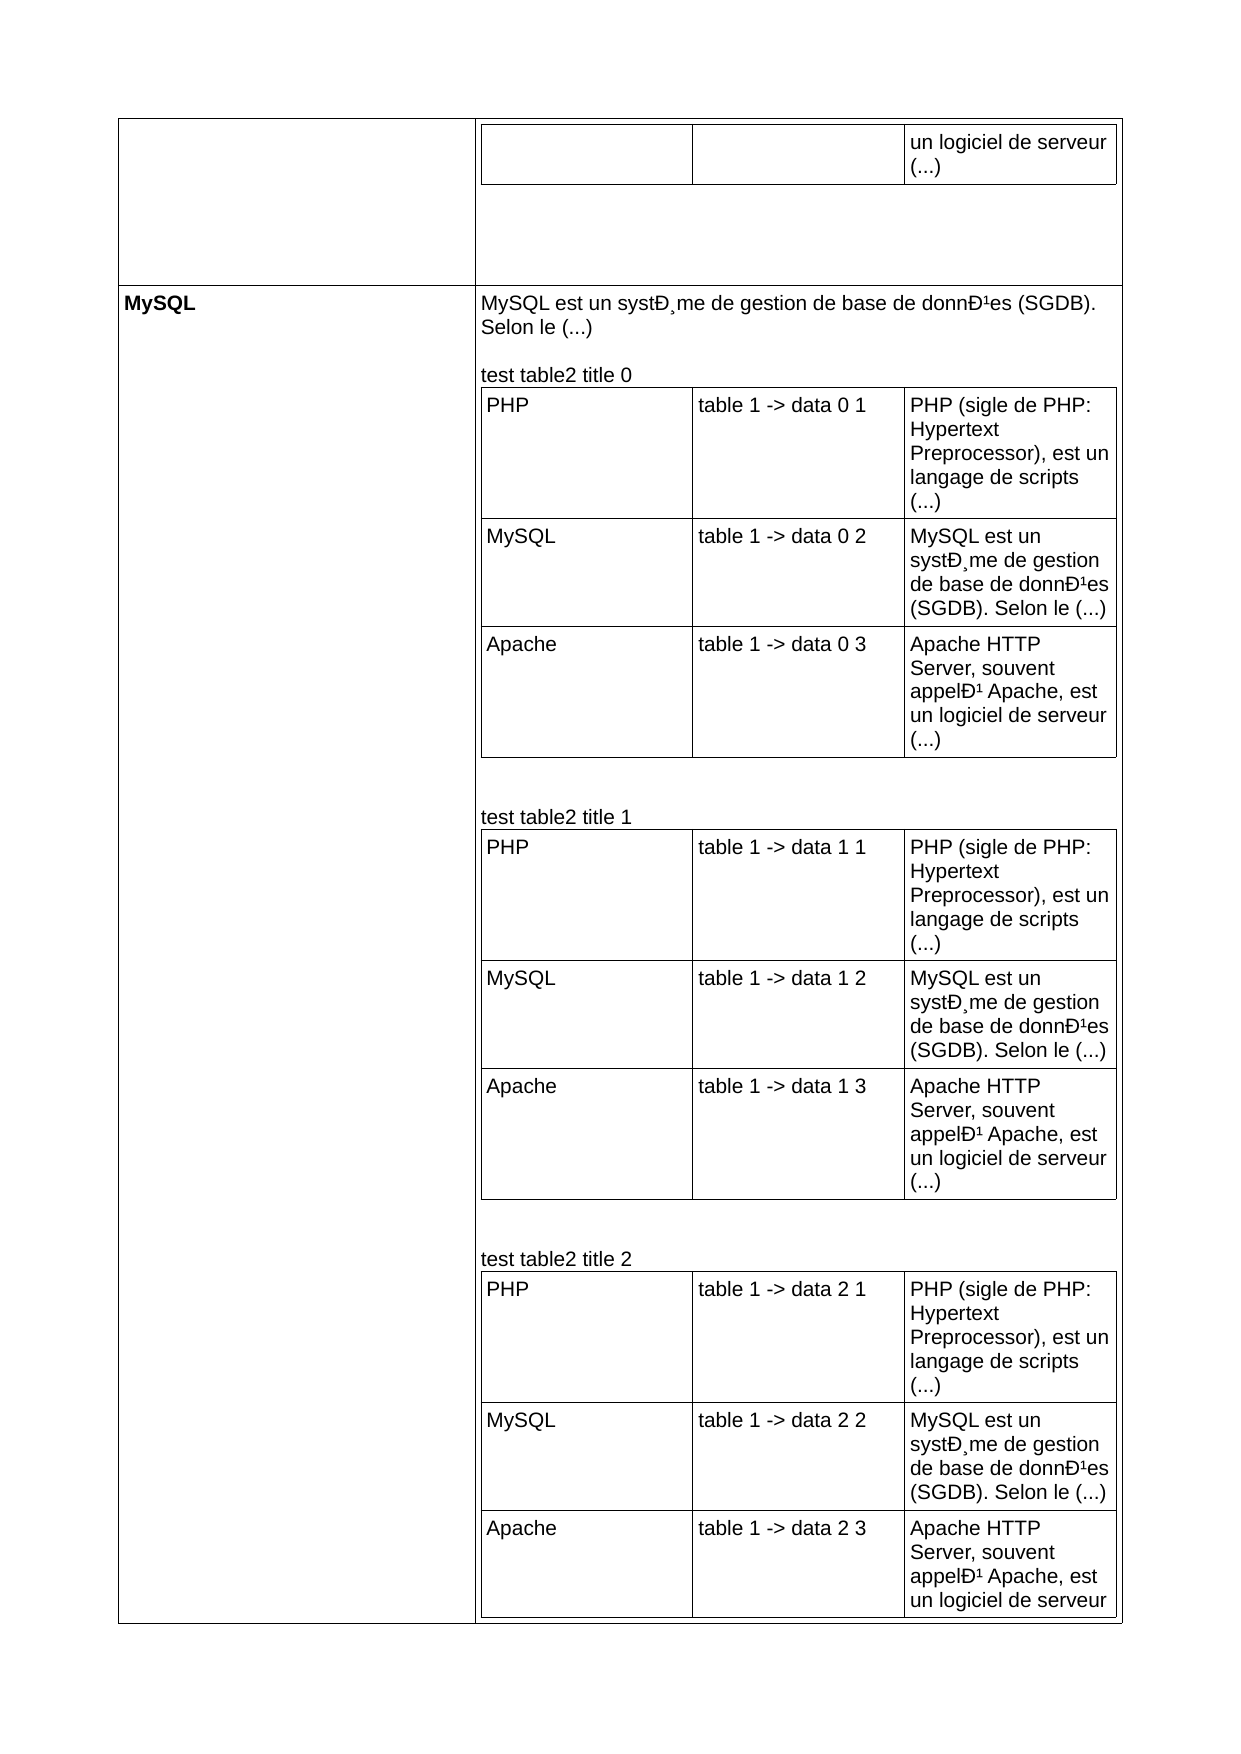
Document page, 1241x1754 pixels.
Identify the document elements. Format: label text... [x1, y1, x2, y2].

table_cell table 1 -> data 0 2 [693, 519, 904, 626]
table_cell Apache [482, 627, 692, 757]
table_cell un logiciel de serveur (...) [905, 125, 1116, 183]
table_header table 1 -> data 1 1 [693, 830, 904, 960]
table_header table 1 -> data 2 1 [693, 1272, 904, 1402]
table_cell Apache HTTP Server, souvent appelÐ¹ Apache, est un logiciel de serveur [905, 1511, 1116, 1617]
table_cell Apache HTTP Server, souvent appelÐ¹ Apache, est un logiciel de serveur (...) [905, 1069, 1116, 1199]
table_cell MySQL est un systÐ¸me de gestion de base de donnÐ¹es (SGDB). Selon le (...) [905, 961, 1116, 1068]
table_cell MySQL est un systÐ¸me de gestion de base de donnÐ¹es (SGDB). Selon le (...) [905, 1403, 1116, 1510]
table_cell MySQL [482, 519, 692, 626]
table_cell table 1 -> data 2 2 [693, 1403, 904, 1510]
table_header PHP [482, 388, 692, 518]
table_cell table 1 -> data 1 3 [693, 1069, 904, 1199]
table_cell [476, 119, 1122, 285]
table_cell MySQL est un systÐ¸me de gestion de base de donnÐ¹es (SGDB). Selon le (...) [905, 519, 1116, 626]
table_cell MySQL [119, 286, 475, 1623]
table_header PHP [482, 1272, 692, 1402]
table_cell MySQL [482, 961, 692, 1068]
table_cell Apache [482, 1069, 692, 1199]
table_cell [693, 125, 904, 183]
table_header PHP (sigle de PHP: Hypertext Preprocessor), est un langage de scripts (...) [905, 388, 1116, 518]
table_header PHP (sigle de PHP: Hypertext Preprocessor), est un langage de scripts (...) [905, 1272, 1116, 1402]
table_cell MySQL est un systÐ¸me de gestion de base de donnÐ¹es (SGDB). Selon le (...) test table2 title 0 test table2 title 1 test table2 title 2 [476, 286, 1122, 1623]
table_cell Apache [482, 1511, 692, 1617]
table_cell [482, 125, 692, 183]
table_cell table 1 -> data 2 3 [693, 1511, 904, 1617]
table_cell MySQL [482, 1403, 692, 1510]
table_header PHP (sigle de PHP: Hypertext Preprocessor), est un langage de scripts (...) [905, 830, 1116, 960]
table_cell table 1 -> data 0 3 [693, 627, 904, 757]
table_cell table 1 -> data 1 2 [693, 961, 904, 1068]
table_cell Apache HTTP Server, souvent appelÐ¹ Apache, est un logiciel de serveur (...) [905, 627, 1116, 757]
table_header PHP [482, 830, 692, 960]
table_cell [119, 119, 475, 285]
table_header table 1 -> data 0 1 [693, 388, 904, 518]
